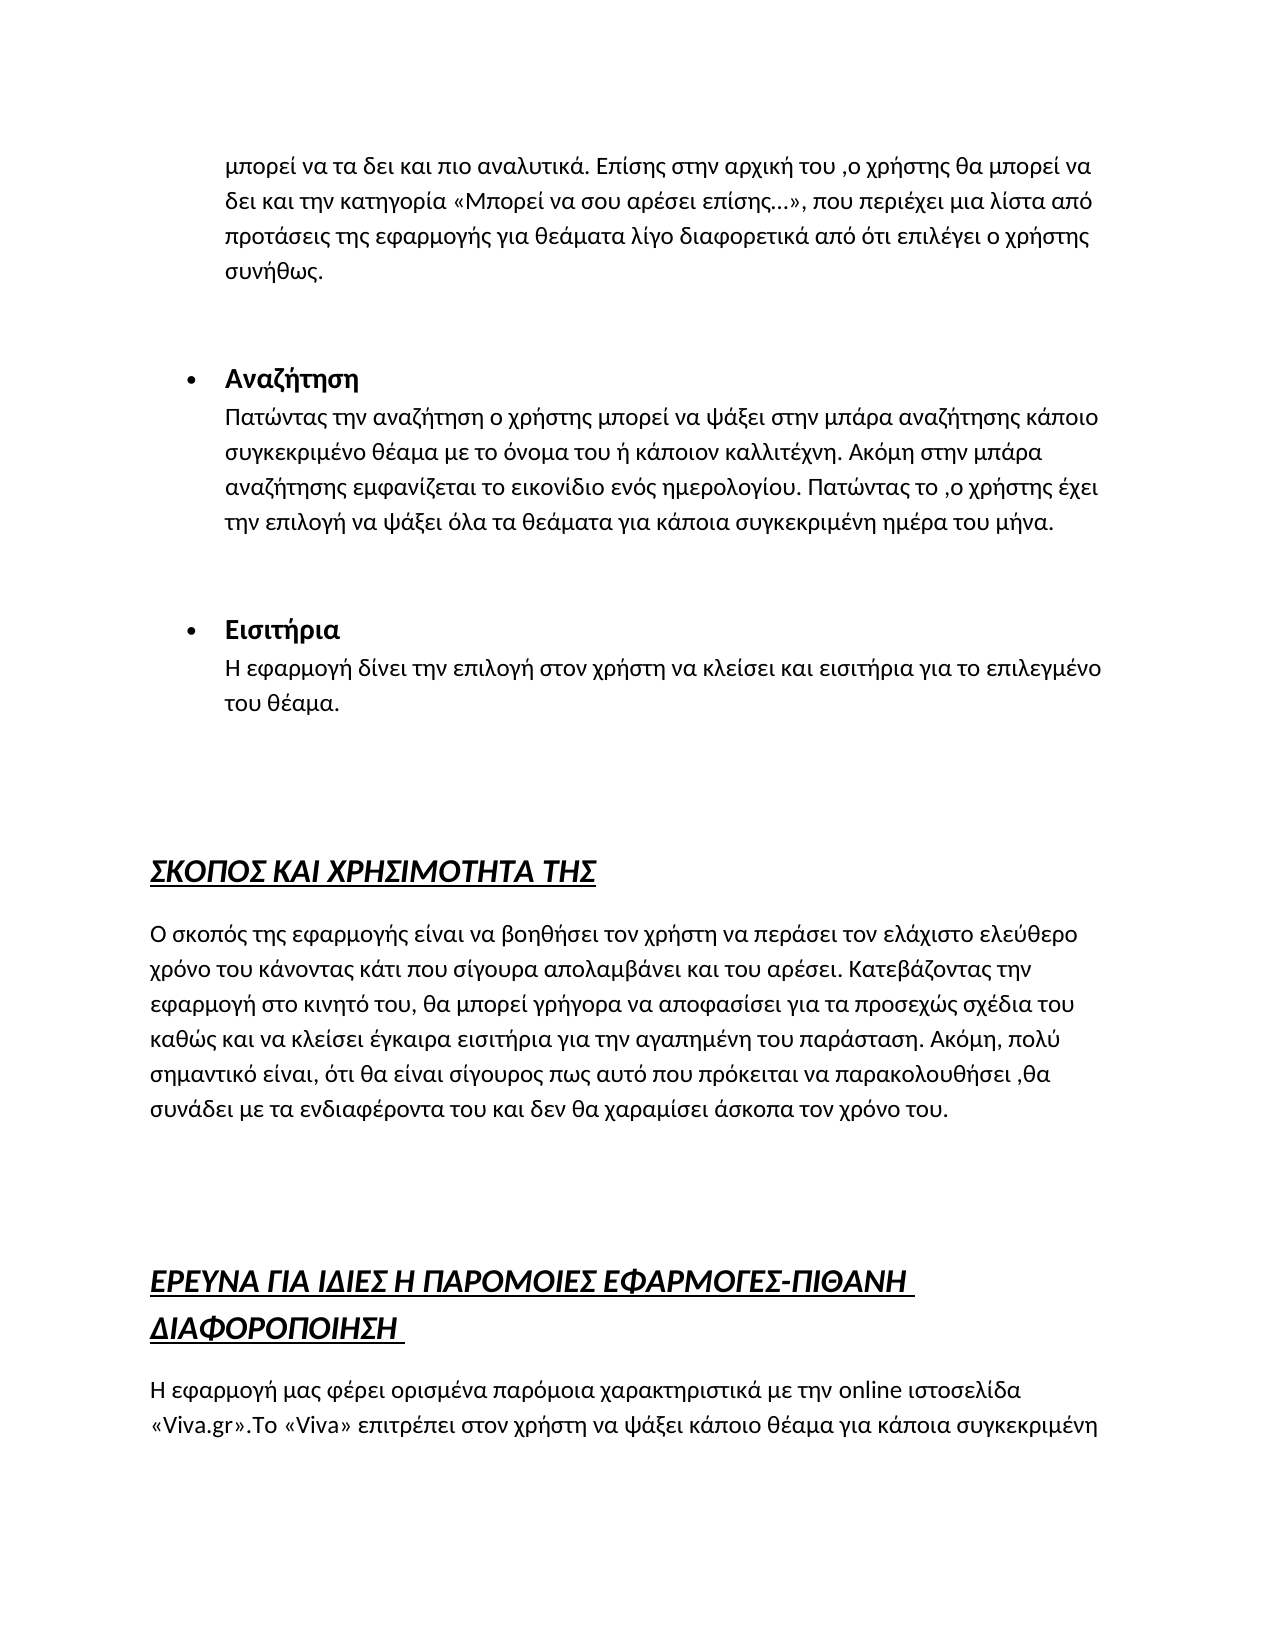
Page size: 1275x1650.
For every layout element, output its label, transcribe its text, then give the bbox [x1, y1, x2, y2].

text Πατώντας την αναζήτηση ο χρήστης μπορεί να ψάξει στην μπάρα αναζήτησης κάποιο συγκεκριμένο θέαμα με το όνομα του ή κάποιον καλλιτέχνη. Ακόμη στην μπάρα αναζήτησης εμφανίζεται το εικονίδιο ενός ημερολογίου. Πατώντας το ,ο χρήστης έχει την επιλογή να ψάξει όλα τα θεάματα για κάποια συγκεκριμένη ημέρα του μήνα. [225, 401, 1125, 536]
list Εισιτήρια [187, 611, 1125, 647]
text ΣΚΟΠΟΣ ΚΑΙ ΧΡΗΣΙΜΟΤΗΤΑ ΤΗΣ [150, 850, 1125, 891]
text Η εφαρμογή δίνει την επιλογή στον χρήστη να κλείσει και εισιτήρια για το επιλεγμένο του θέαμα. [225, 652, 1125, 717]
text Ο σκοπός της εφαρμογής είναι να βοηθήσει τον χρήστη να περάσει τον ελάχιστο ελεύθερο χρόνο του κάνοντας κάτι που σίγουρα απολαμβάνει και του αρέσει. Κατεβάζοντας την εφαρμογή στο κινητό του, θα μπορεί γρήγορα να αποφασίσει για τα προσεχώς σχέδια του καθώς και να κλείσει έγκαιρα εισιτήρια για την αγαπημένη του παράσταση. Ακόμη, πολύ σημαντικό είναι, ότι θα είναι σίγουρος πως αυτό που πρόκειται να παρακολουθήσει ,θα συνάδει με τα ενδιαφέροντα του και δεν θα χαραμίσει άσκοπα τον χρόνο του. [150, 918, 1125, 1123]
text ΕΡΕΥΝΑ ΓΙΑ ΙΔΙΕΣ Η ΠΑΡΟΜΟΙΕΣ ΕΦΑΡΜΟΓΕΣ-ΠΙΘΑΝΗ ΔΙΑΦΟΡΟΠΟΙΗΣΗ [150, 1260, 1125, 1348]
text Η εφαρμογή μας φέρει ορισμένα παρόμοια χαρακτηριστικά με την online ιστοσελίδα «Viva.gr».Το «Viva» επιτρέπει στον χρήστη να ψάξει κάποιο θέαμα για κάποια συγκεκριμένη [150, 1375, 1125, 1440]
text μπορεί να τα δει και πιο αναλυτικά. Επίσης στην αρχική του ,ο χρήστης θα μπορεί να δει και την κατηγορία «Μπορεί να σου αρέσει επίσης…», που περιέχει μια λίστα από προτάσεις της εφαρμογής για θεάματα λίγο διαφορετικά από ότι επιλέγει ο χρήστης συνήθως. [225, 150, 1125, 286]
list Αναζήτηση [187, 360, 1125, 396]
